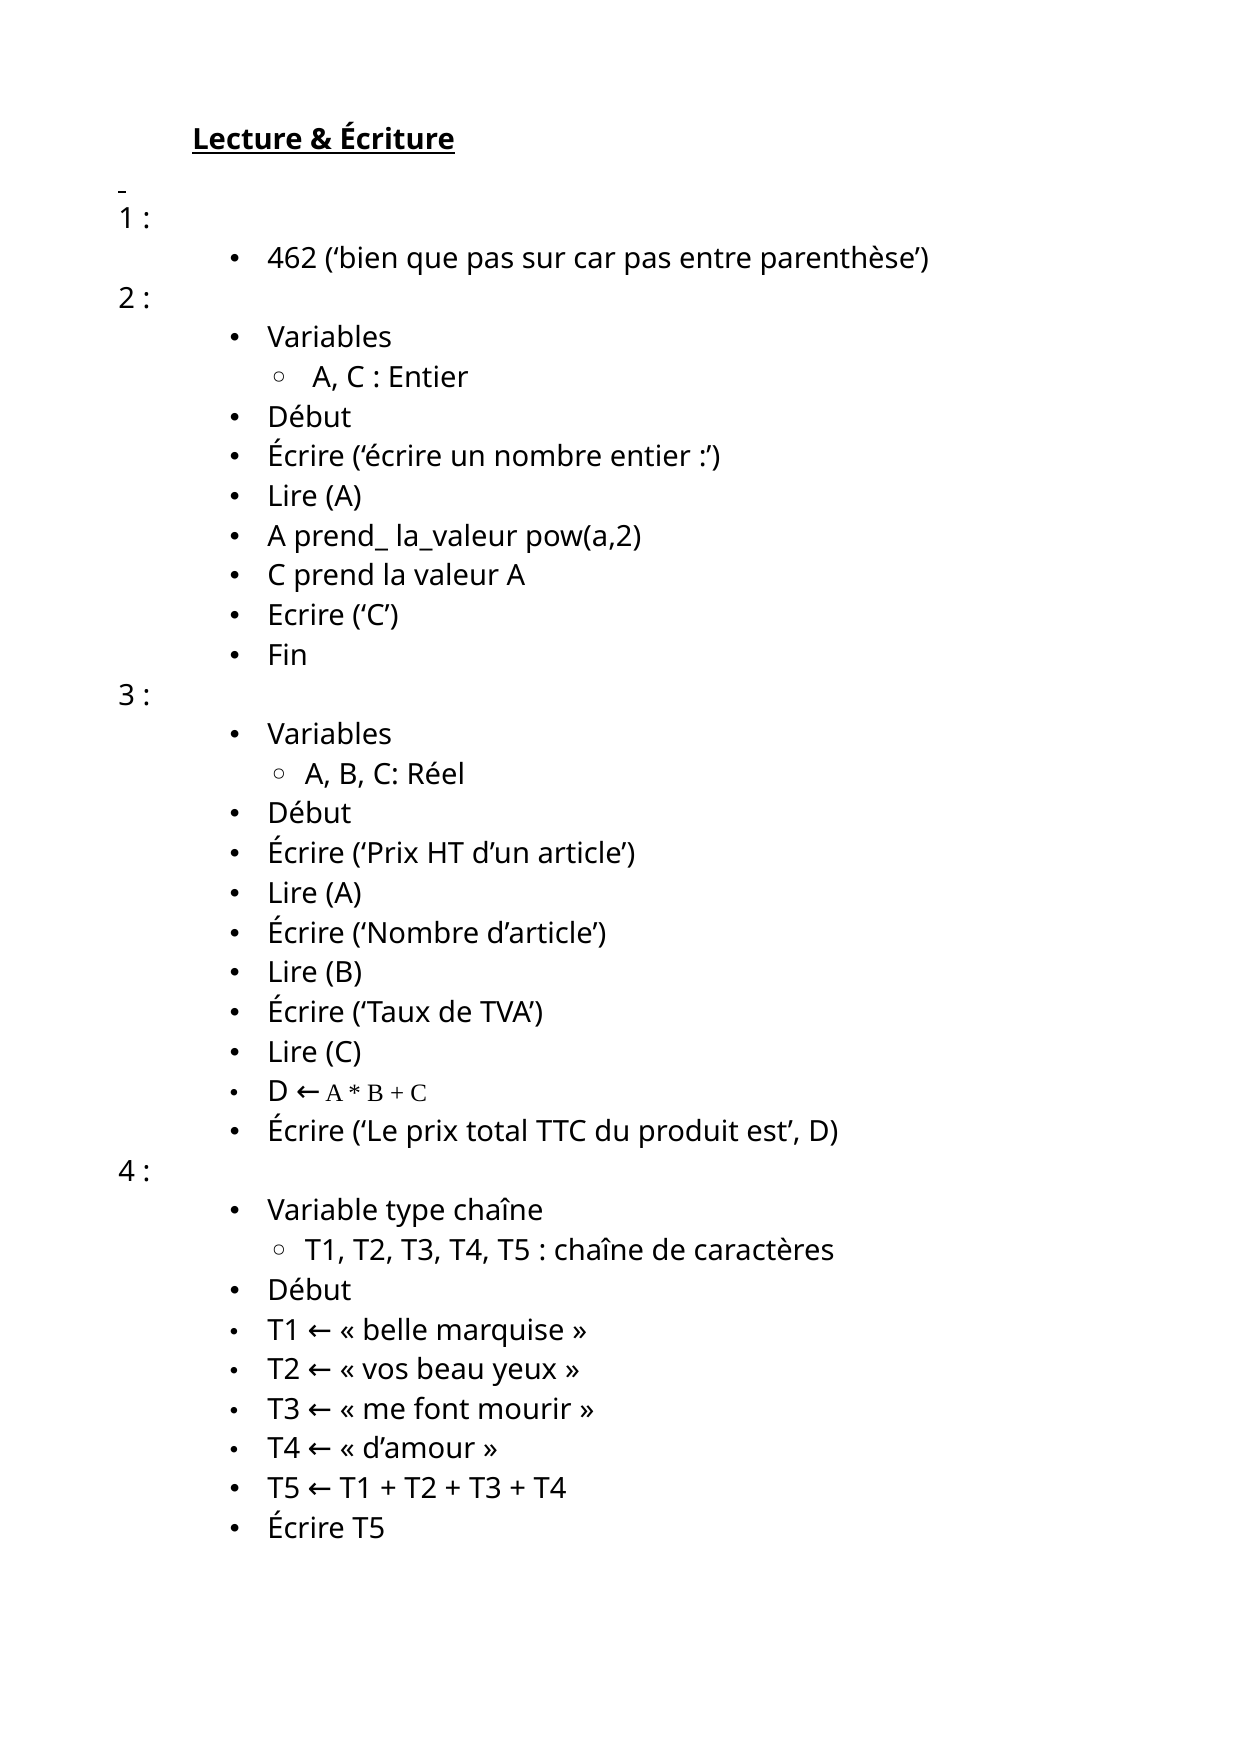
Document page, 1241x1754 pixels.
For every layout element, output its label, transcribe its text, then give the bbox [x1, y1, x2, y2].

text Lecture & Écriture [118, 118, 1122, 158]
list T1, T2, T3, T4, T5 : chaîne de caractères [267, 1229, 1122, 1269]
list Variables [229, 713, 1122, 753]
list Lire (C) [229, 1031, 1122, 1071]
list Écrire (‘Nombre d’article’) [229, 912, 1122, 952]
list Ecrire (‘C’) [229, 594, 1122, 634]
list C prend la valeur A [229, 555, 1122, 594]
list A, C : Entier [267, 356, 1122, 396]
list Début [229, 396, 1122, 436]
list T2 ← « vos beau yeux » [229, 1348, 1122, 1388]
list Début [229, 793, 1122, 832]
text 1 : [118, 197, 1122, 237]
list A, B, C: Réel [267, 753, 1122, 793]
list T5 ← T1 + T2 + T3 + T4 [229, 1467, 1122, 1507]
list T4 ← « d’amour » [229, 1428, 1122, 1467]
list Lire (A) [229, 475, 1122, 515]
list Variable type chaîne [229, 1190, 1122, 1229]
list Fin [229, 634, 1122, 674]
list Écrire T5 [229, 1507, 1122, 1547]
list Écrire (‘écrire un nombre entier :’) [229, 436, 1122, 475]
text 4 : [118, 1150, 1122, 1190]
list Lire (B) [229, 952, 1122, 991]
list Lire (A) [229, 872, 1122, 912]
list T3 ← « me font mourir » [229, 1388, 1122, 1428]
list T1 ← « belle marquise » [229, 1309, 1122, 1348]
list A prend_ la_valeur pow(a,2) [229, 515, 1122, 555]
list Variables [229, 317, 1122, 356]
list 462 (‘bien que pas sur car pas entre parenthèse’) [229, 237, 1122, 277]
list Début [229, 1269, 1122, 1309]
list Écrire (‘Le prix total TTC du produit est’, D) [229, 1110, 1122, 1150]
list Écrire (‘Prix HT d’un article’) [229, 832, 1122, 872]
text 3 : [118, 674, 1122, 713]
list Écrire (‘Taux de TVA’) [229, 991, 1122, 1031]
list D ← A * B + C [229, 1071, 1122, 1110]
text 2 : [118, 277, 1122, 317]
